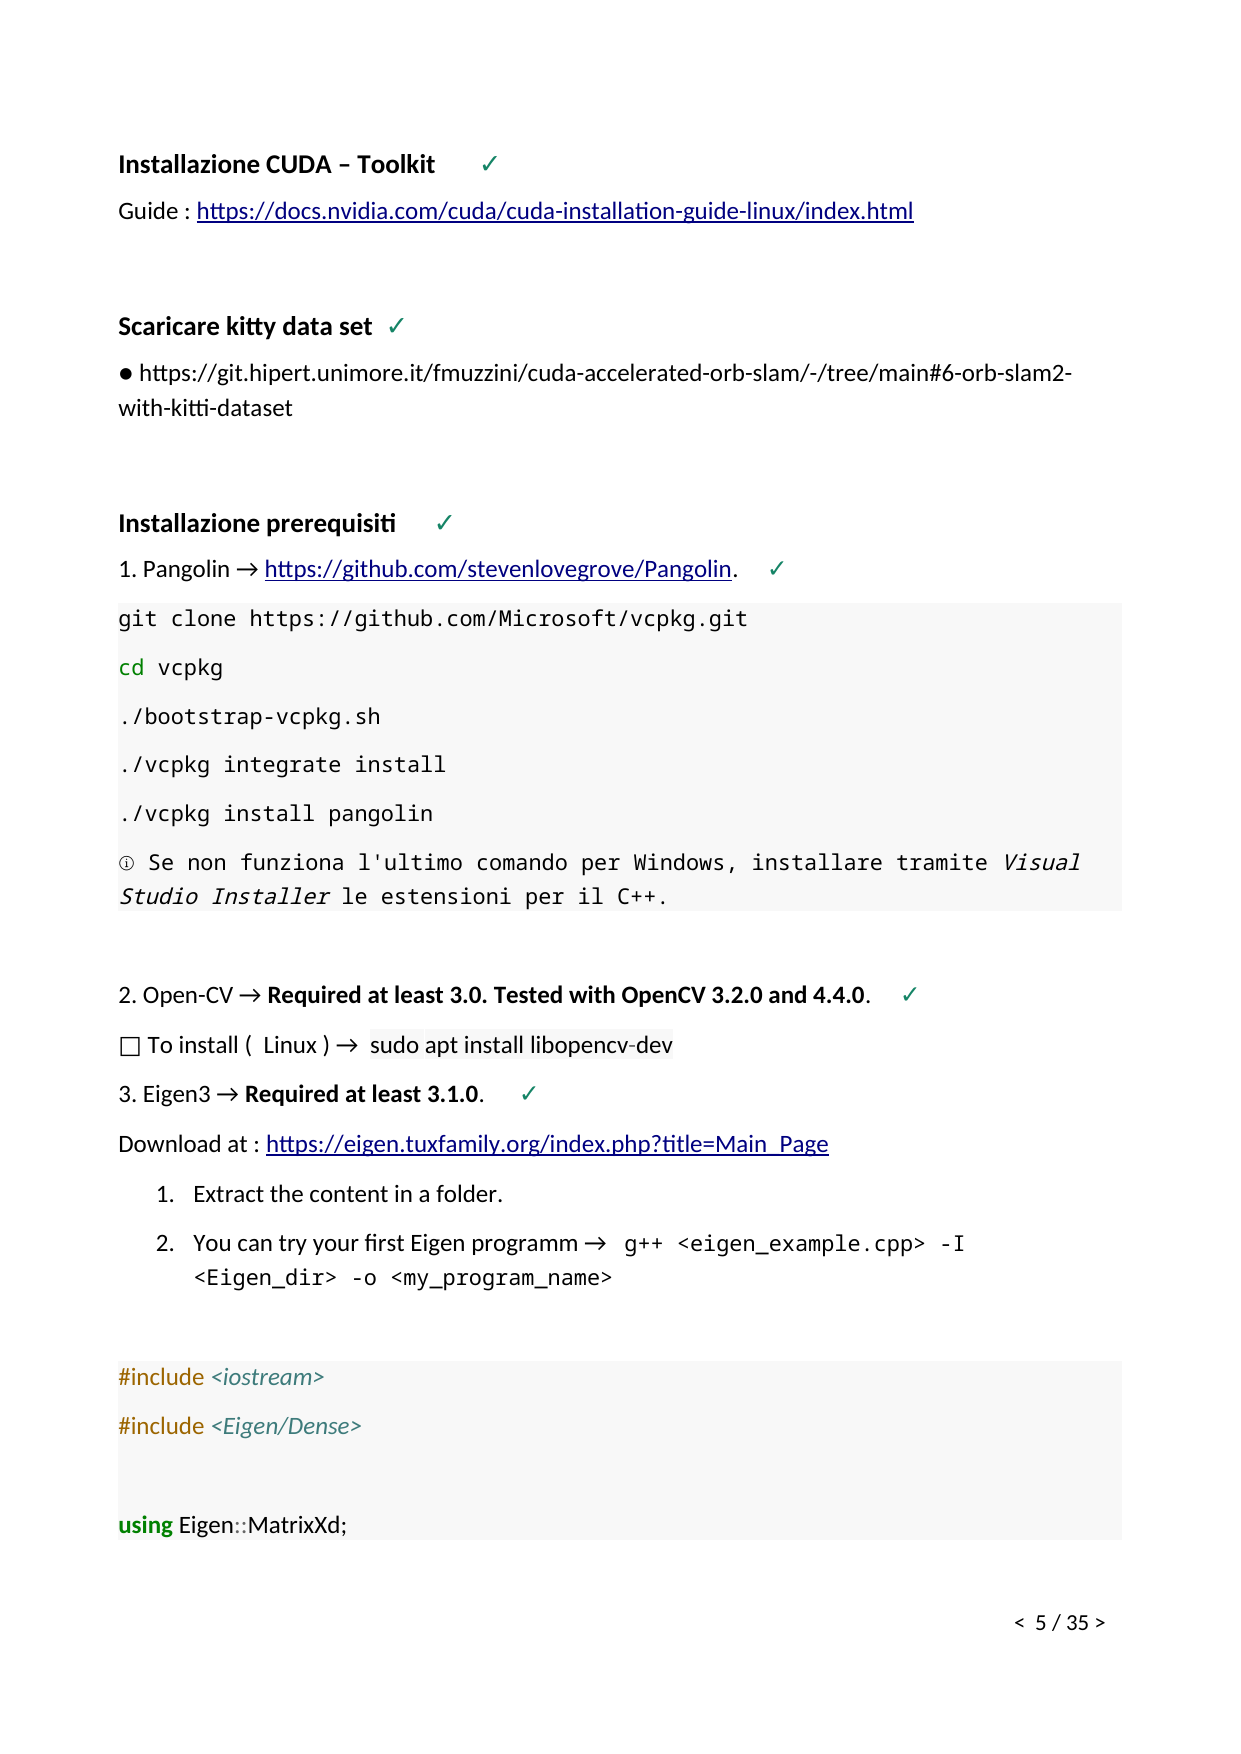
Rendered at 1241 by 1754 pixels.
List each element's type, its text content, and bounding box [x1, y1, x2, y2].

list Extract the content in a folder. [156, 1178, 1122, 1208]
text #include <Eigen/Dense> [118, 1410, 1122, 1441]
text □ To install ( Linux ) → sudo apt install libopencv-dev [118, 1029, 1122, 1059]
text 1. Pangolin → https://github.com/stevenlovegrove/Pangolin. ✓ [118, 553, 1122, 584]
text git clone https://github.com/Microsoft/vcpkg.git [118, 603, 1122, 633]
text ./vcpkg install pangolin [118, 798, 1122, 828]
text ⓘ Se non funziona l'ultimo comando per Windows, installare tramite Visual Studio Installer le estensioni per il C++. [118, 847, 1122, 911]
subtitle Installazione prerequisiti ✓ [118, 506, 1122, 539]
text Download at : https://eigen.tuxfamily.org/index.php?title=Main_Page [118, 1128, 1122, 1159]
text Guide : https://docs.nvidia.com/cuda/cuda-installation-guide-linux/index.html [118, 195, 1122, 226]
text #include <iostream> [118, 1361, 1122, 1391]
text using Eigen::MatrixXd; [118, 1509, 1122, 1540]
text 3. Eigen3 → Required at least 3.1.0. ✓ [118, 1078, 1122, 1109]
text 2. Open-CV → Required at least 3.0. Tested with OpenCV 3.2.0 and 4.4.0. ✓ [118, 979, 1122, 1010]
text ● https://git.hipert.unimore.it/fmuzzini/cuda-accelerated-orb-slam/-/tree/main#6-orb-slam2-with-kitti-dataset [118, 357, 1122, 422]
subtitle Installazione CUDA – Toolkit ✓ [118, 148, 1122, 181]
text ./bootstrap-vcpkg.sh [118, 701, 1122, 730]
subtitle Scaricare kitty data set ✓ [118, 309, 1122, 342]
list You can try your first Eigen programm → g++ <eigen_example.cpp> -I <Eigen_dir> -o <my_program_name> [156, 1227, 1122, 1292]
text cd vcpkg [118, 652, 1122, 682]
text ./vcpkg integrate install [118, 749, 1122, 779]
